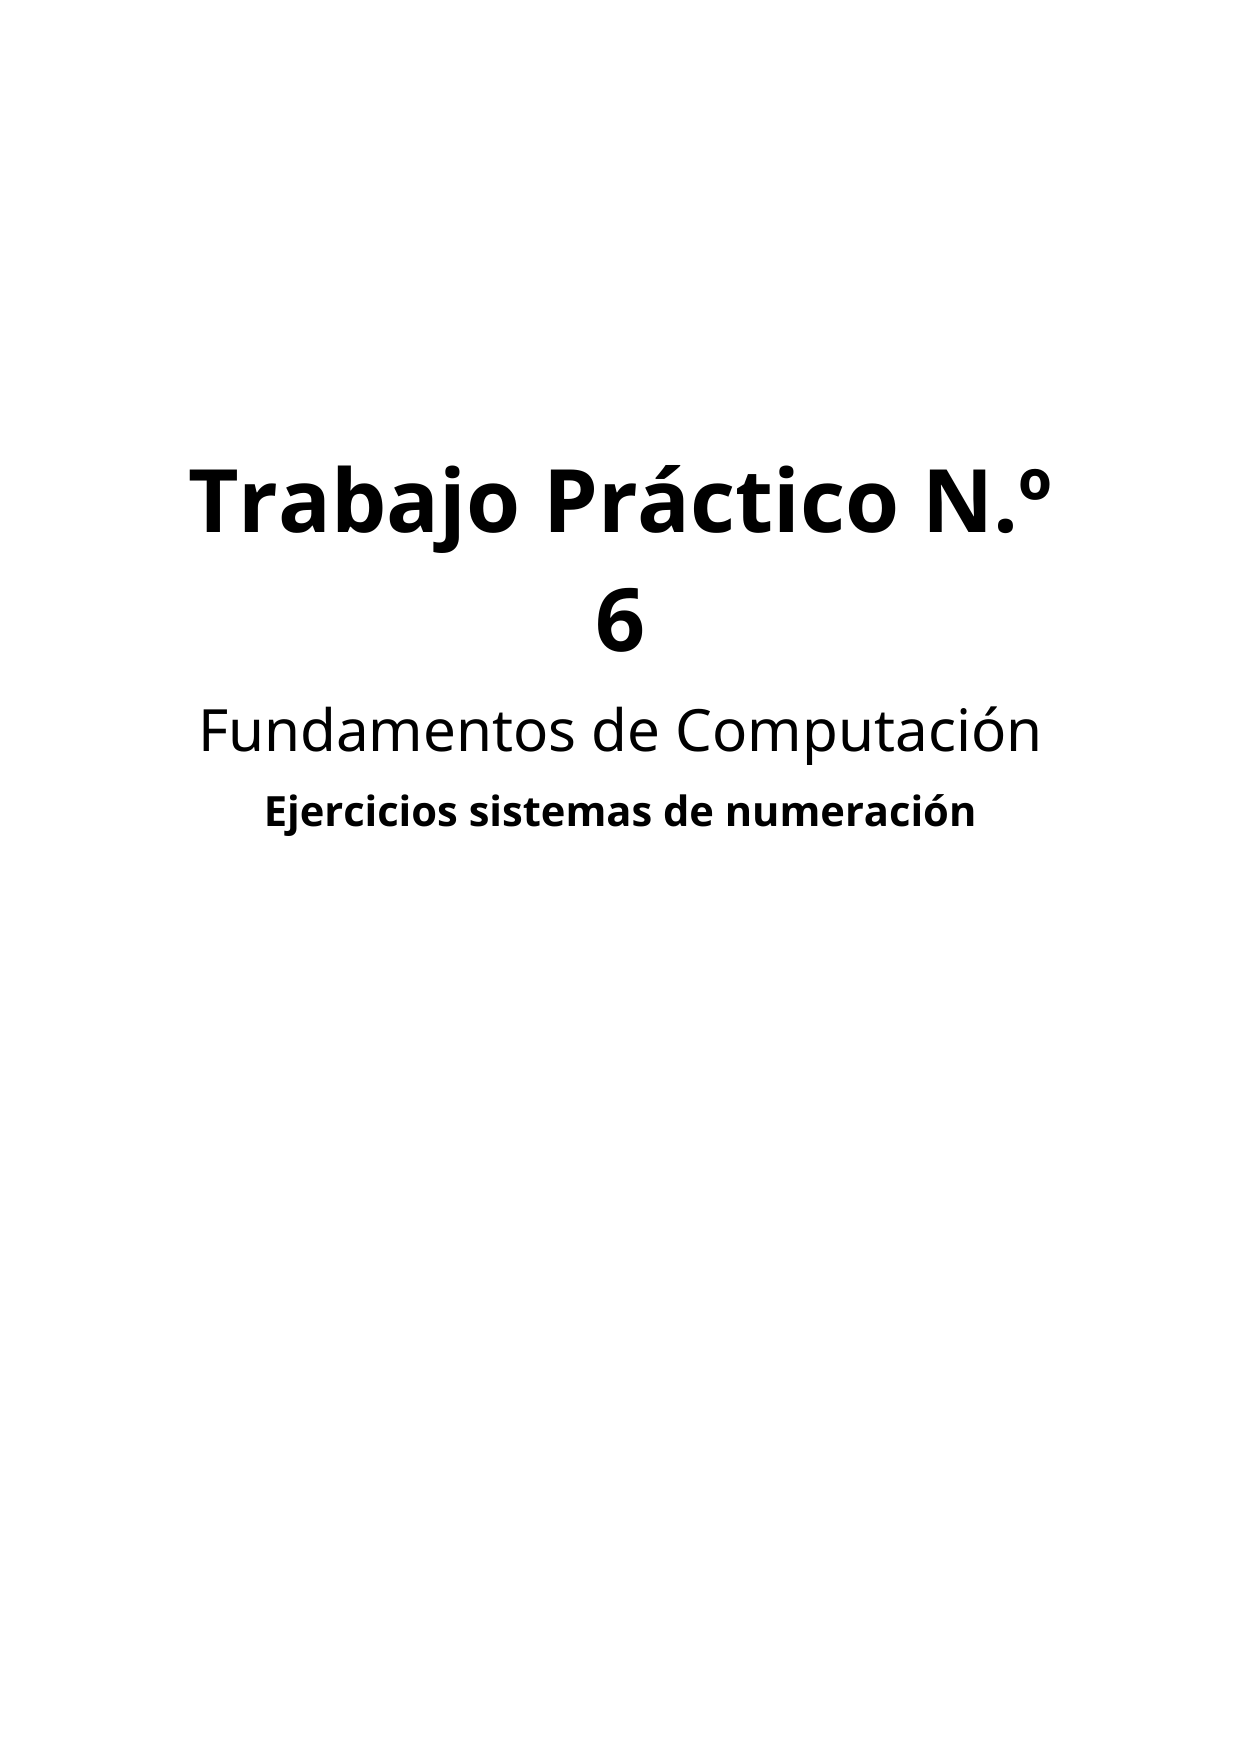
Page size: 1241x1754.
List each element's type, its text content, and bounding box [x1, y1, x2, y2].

subtitle Fundamentos de Computación [177, 689, 1063, 769]
text Ejercicios sistemas de numeración [177, 781, 1063, 838]
title Trabajo Práctico N.º 6 [177, 439, 1063, 677]
